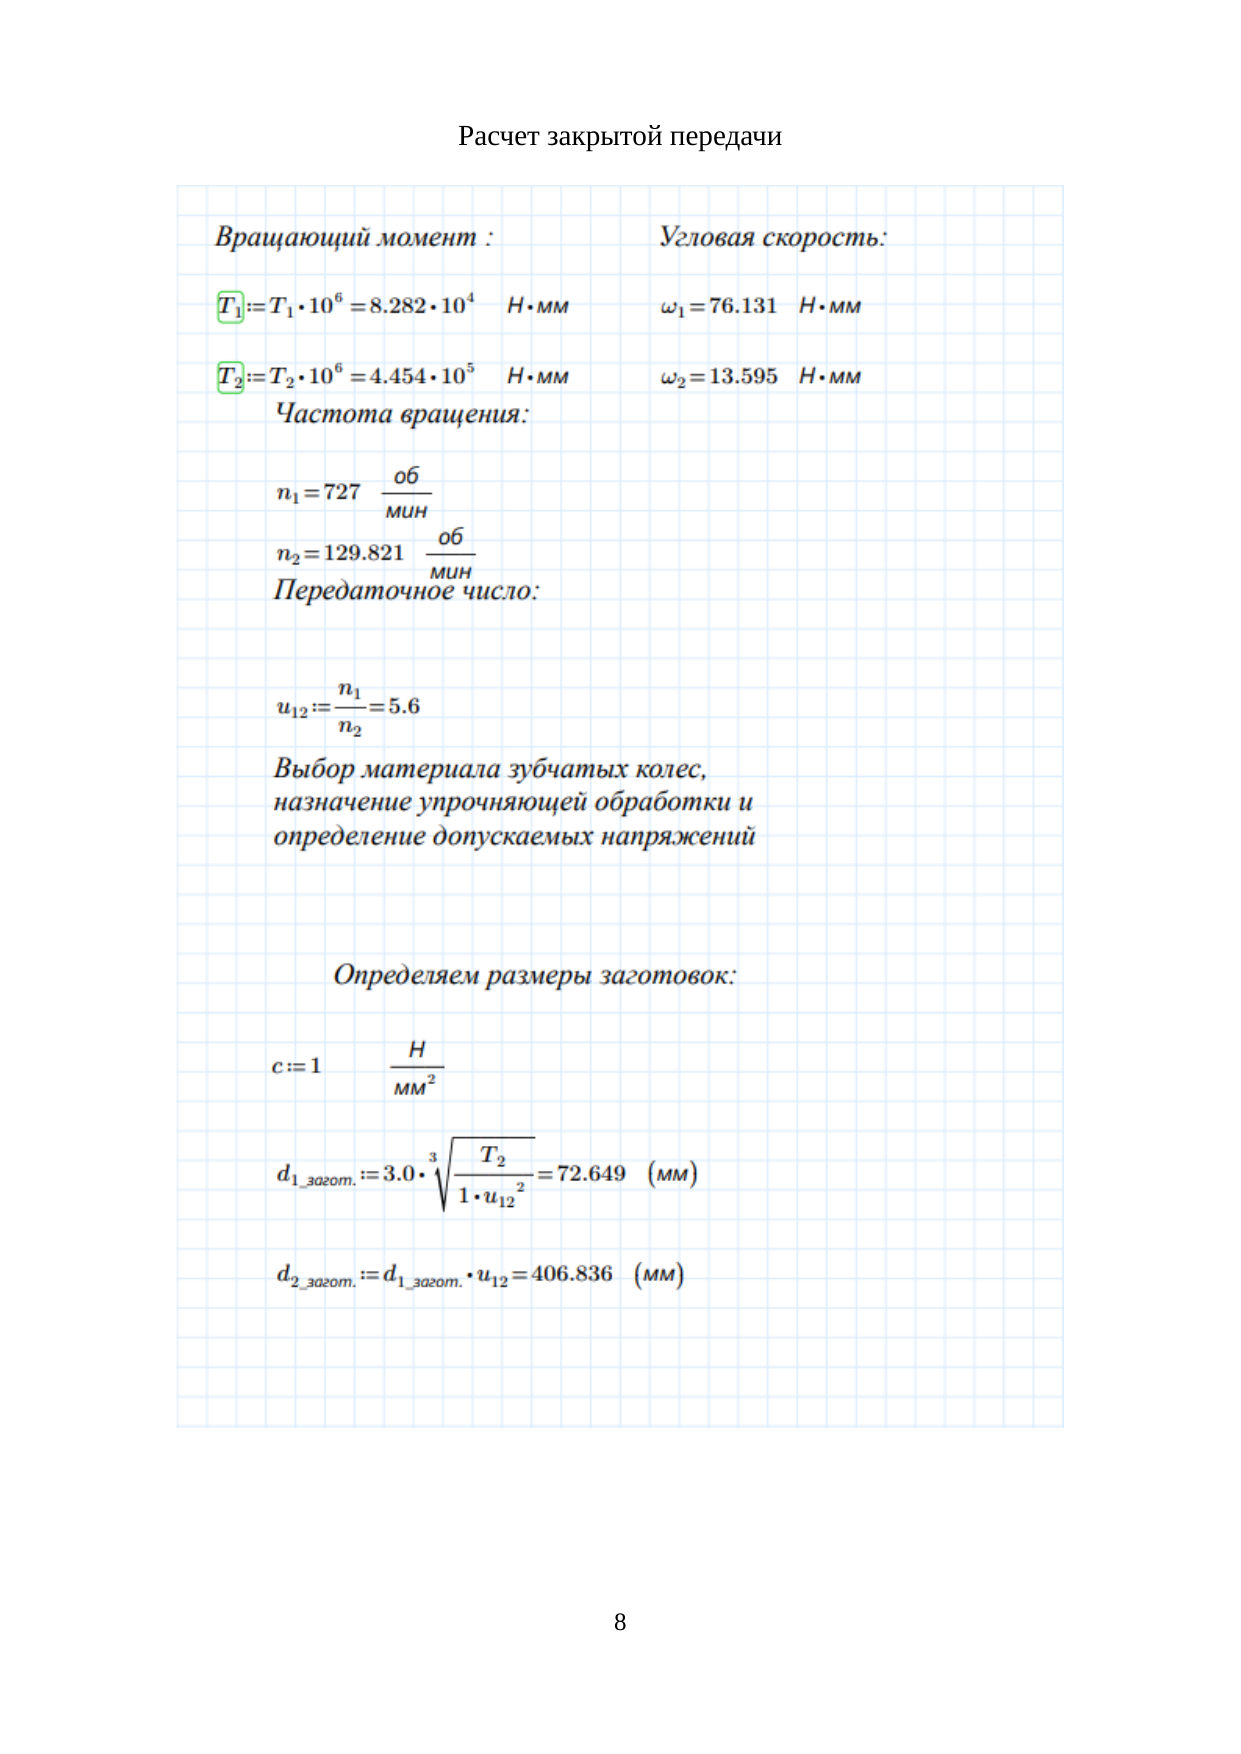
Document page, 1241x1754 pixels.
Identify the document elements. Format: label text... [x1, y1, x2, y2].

picture [176, 185, 1064, 1428]
text Расчет закрытой передачи [118, 118, 1122, 152]
